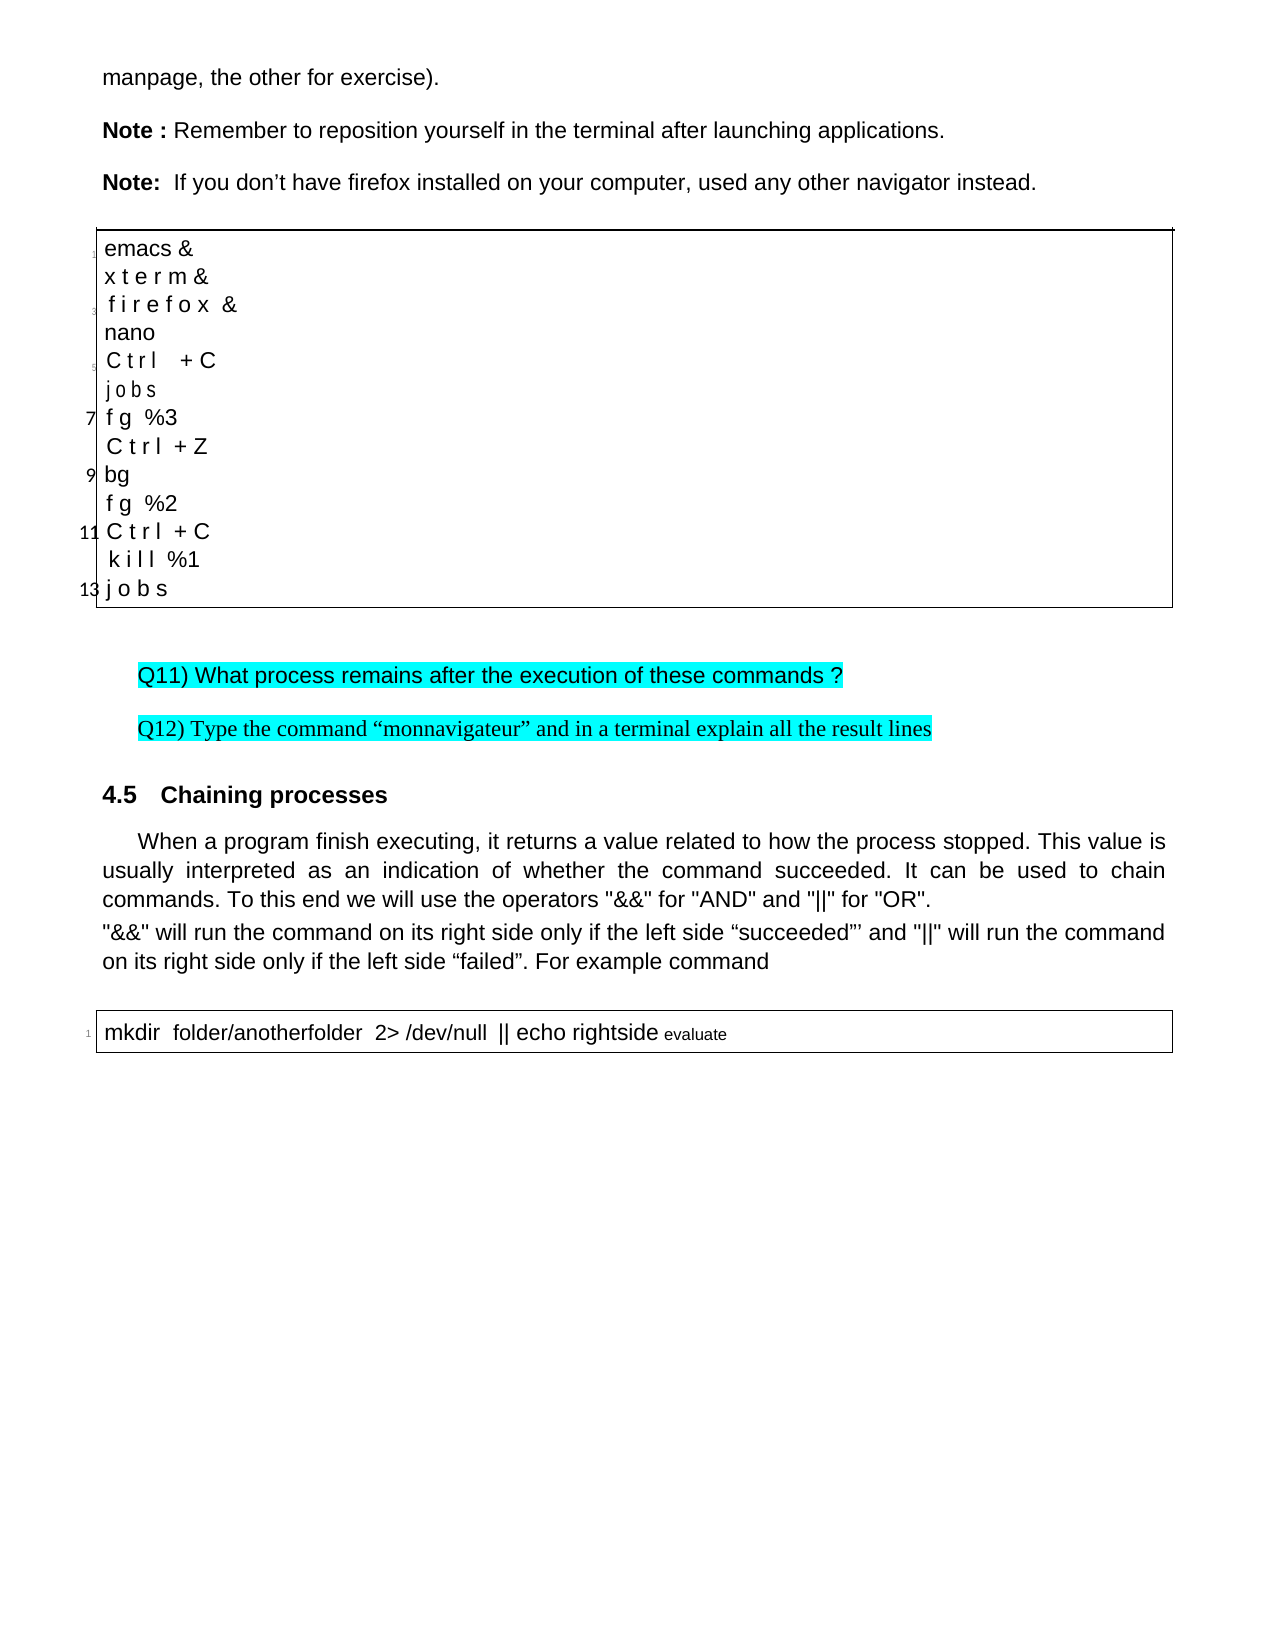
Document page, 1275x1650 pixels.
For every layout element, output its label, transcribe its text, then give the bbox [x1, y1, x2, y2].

text mkdir folder/anotherfolder 2> /dev/null || echo rightside evaluate [104, 1019, 1172, 1045]
list C t r l + C [78, 518, 96, 544]
table_cell 3 [85, 289, 96, 317]
table_cell j o b s [97, 374, 158, 402]
table_cell Note : Remember to reposition yourself in the terminal after launching applications. Note: If you don’t have firefox installed on your computer, used any other navigator instead. [96, 117, 1175, 222]
text Q11) What process remains after the execution of these commands ? [137, 662, 1173, 688]
table_cell 5 [85, 346, 96, 374]
list j o b s [97, 574, 1172, 601]
table_cell C t r l [97, 346, 158, 374]
text k i l l %1 [108, 546, 1172, 573]
table_cell [85, 261, 96, 289]
table_cell [96, 222, 1175, 229]
table_cell + C [158, 346, 1172, 374]
table_cell emacs & [97, 231, 1172, 261]
text f g %2 [106, 489, 1172, 516]
list j o b s [78, 574, 96, 601]
table_cell [158, 374, 1172, 402]
table_cell [85, 374, 96, 402]
list bg [85, 461, 96, 488]
list C t r l + C [97, 518, 1172, 544]
text 1 [85, 1027, 92, 1039]
text When a program finish executing, it returns a value related to how the process stopped. This value is usually interpreted as an indication of whether the command succeeded. It can be used to chain commands. To this end we will use the operators "&&" for "AND" and "||" for "OR". [102, 828, 1167, 912]
list f g %3 [97, 404, 1172, 431]
table_cell f i r e f o x & [97, 289, 1172, 317]
table_cell 1 [85, 229, 96, 261]
table_cell [85, 64, 96, 117]
text 4.5 Chaining processes [102, 780, 1173, 809]
list f g %3 [85, 404, 96, 431]
table_cell nano [97, 318, 1172, 346]
text C t r l + Z [106, 433, 1172, 459]
list bg [97, 461, 1172, 488]
table_cell [85, 117, 96, 222]
text Q12) Type the command “monnavigateur” and in a terminal explain all the result lines [137, 715, 1173, 741]
table_cell manpage, the other for exercise). [96, 64, 1175, 117]
text "&&" will run the command on its right side only if the left side “succeeded”’ and "||" will run the command on its right side only if the left side “failed”. For example command [102, 918, 1167, 974]
table_cell [85, 318, 96, 346]
table_cell x t e r m & [97, 261, 1172, 289]
table_cell [85, 222, 96, 229]
